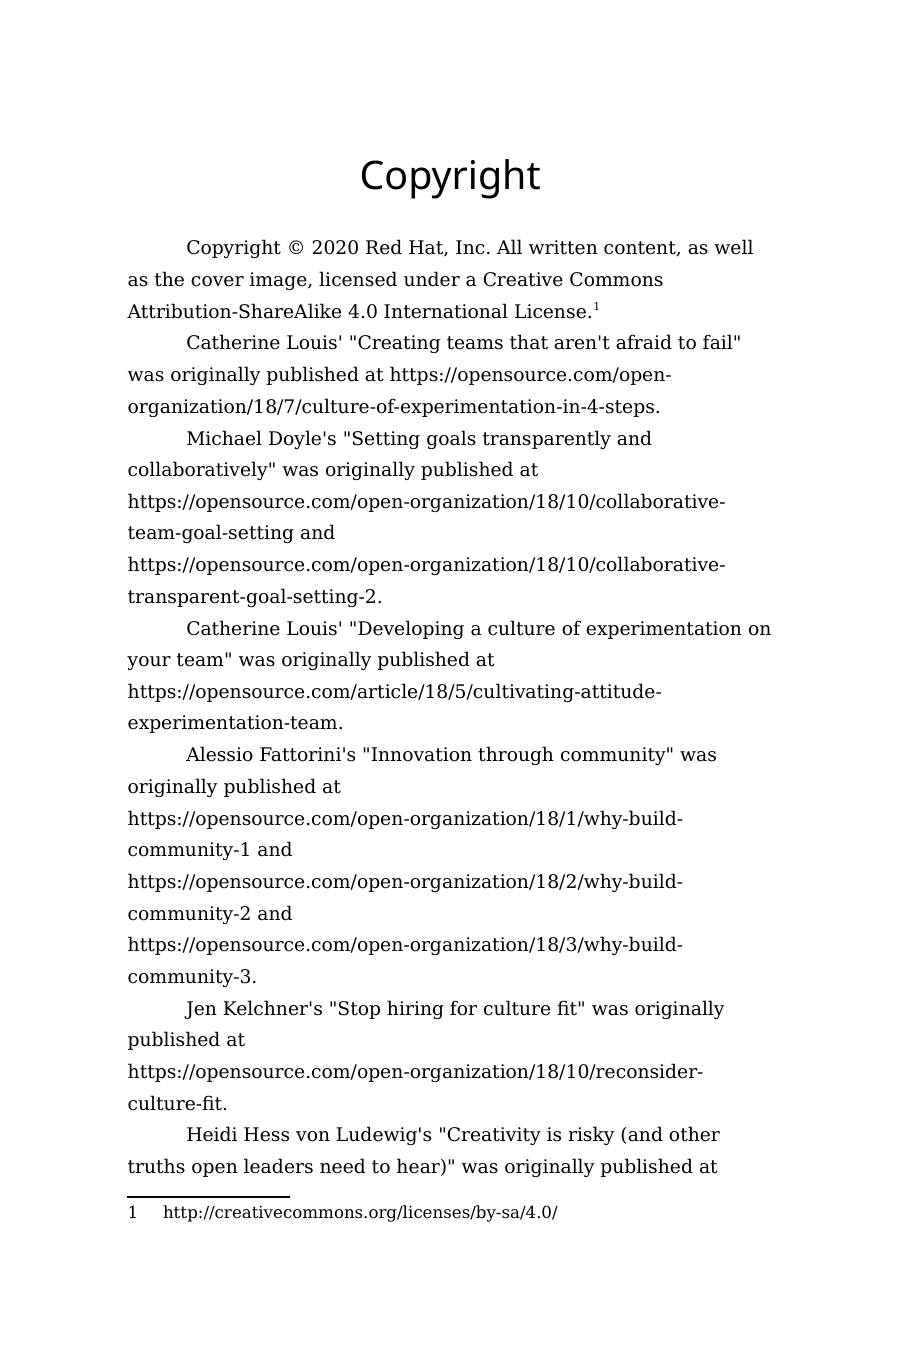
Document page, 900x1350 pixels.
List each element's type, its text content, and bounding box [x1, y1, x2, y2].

text Alessio Fattorini's "Innovation through community" was originally published at https://opensource.com/open-organization/18/1/why-build-community-1 and https://opensource.com/open-organization/18/2/why-build-community-2 and https://opensource.com/open-organization/18/3/why-build-community-3. [127, 744, 772, 988]
text http://creativecommons.org/licenses/by-sa/4.0/ [127, 1203, 772, 1222]
text Michael Doyle's "Setting goals transparently and collaboratively" was originally published at https://opensource.com/open-organization/18/10/collaborative-team-goal-setting and https://opensource.com/open-organization/18/10/collaborative-transparent-goal-setting-2. [127, 427, 772, 608]
text Catherine Louis' "Creating teams that aren't afraid to fail" was originally published at https://opensource.com/open-organization/18/7/culture-of-experimentation-in-4-steps. [127, 332, 772, 418]
text Jen Kelchner's "Stop hiring for culture fit" was originally published at https://opensource.com/open-organization/18/10/reconsider-culture-fit. [127, 997, 772, 1114]
text Catherine Louis' "Developing a culture of experimentation on your team" was originally published at https://opensource.com/article/18/5/cultivating-attitude-experimentation-team. [127, 617, 772, 734]
text Heidi Hess von Ludewig's "Creativity is risky (and other truths open leaders need to hear)" was originally published at [127, 1124, 772, 1178]
subtitle Copyright [127, 153, 772, 198]
text Copyright © 2020 Red Hat, Inc. All written content, as well as the cover image, licensed under a Creative Commons Attribution-ShareAlike 4.0 International License. [127, 237, 772, 323]
